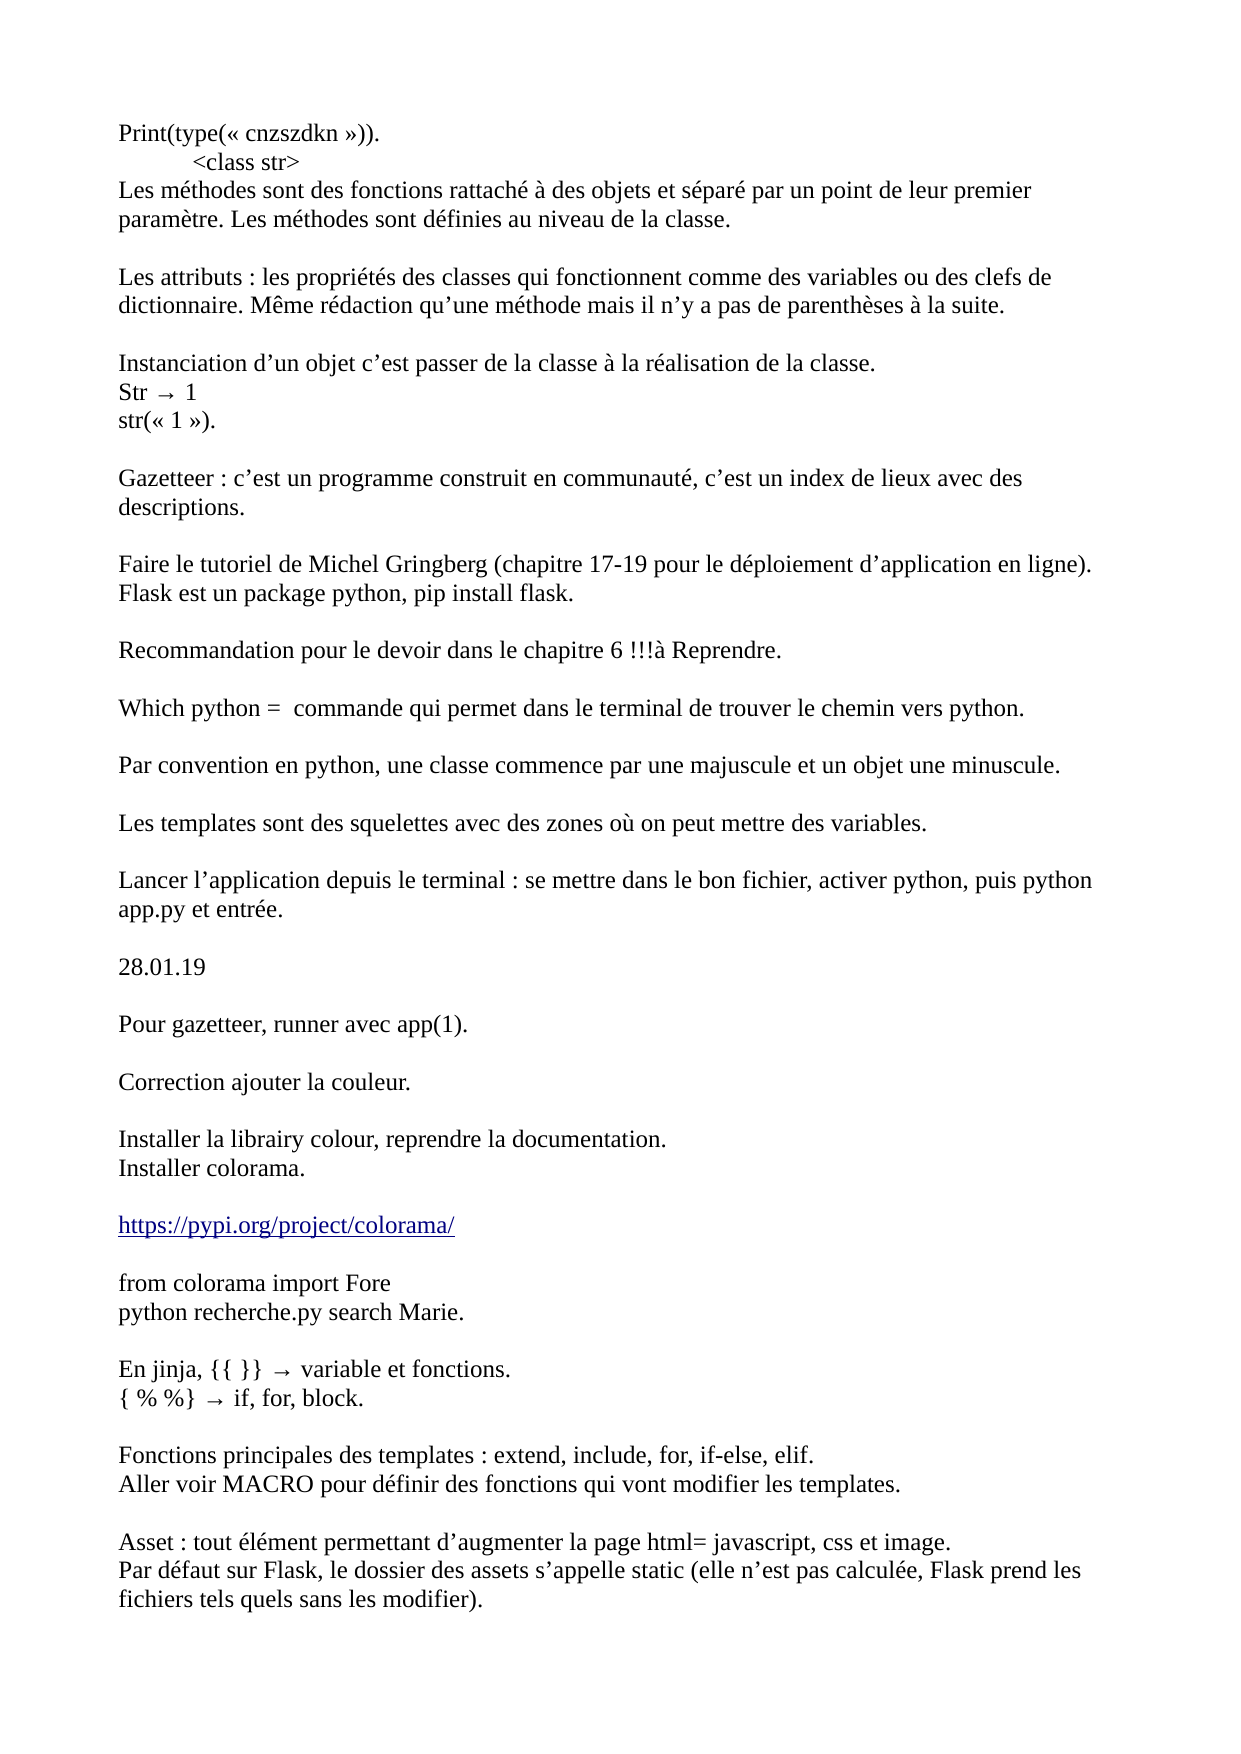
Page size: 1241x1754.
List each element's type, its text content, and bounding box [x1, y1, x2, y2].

text Lancer l’application depuis le terminal : se mettre dans le bon fichier, activer python, puis python app.py et entrée. [118, 866, 1122, 923]
text { % %} → if, for, block. [118, 1383, 1122, 1412]
text Aller voir MACRO pour définir des fonctions qui vont modifier les templates. [118, 1469, 1122, 1498]
text 28.01.19 [118, 952, 1122, 981]
text Which python = commande qui permet dans le terminal de trouver le chemin vers python. [118, 693, 1122, 722]
text Installer colorama. [118, 1153, 1122, 1182]
text Les attributs : les propriétés des classes qui fonctionnent comme des variables ou des clefs de dictionnaire. Même rédaction qu’une méthode mais il n’y a pas de parenthèses à la suite. [118, 262, 1122, 319]
text Instanciation d’un objet c’est passer de la classe à la réalisation de la classe. [118, 348, 1122, 377]
text Par convention en python, une classe commence par une majuscule et un objet une minuscule. [118, 751, 1122, 779]
text Par défaut sur Flask, le dossier des assets s’appelle static (elle n’est pas calculée, Flask prend les fichiers tels quels sans les modifier). [118, 1556, 1122, 1613]
text Gazetteer : c’est un programme construit en communauté, c’est un index de lieux avec des descriptions. [118, 463, 1122, 521]
text Print(type(« cnzszdkn »)). [118, 118, 1122, 147]
text Recommandation pour le devoir dans le chapitre 6 !!!à Reprendre. [118, 636, 1122, 664]
text <class str> [118, 147, 1122, 176]
text Pour gazetteer, runner avec app(1). [118, 1009, 1122, 1038]
text Correction ajouter la couleur. [118, 1067, 1122, 1096]
text Installer la librairy colour, reprendre la documentation. [118, 1124, 1122, 1153]
text python recherche.py search Marie. [118, 1297, 1122, 1326]
text from colorama import Fore [118, 1268, 1122, 1297]
text Str → 1 [118, 377, 1122, 406]
text Les méthodes sont des fonctions rattaché à des objets et séparé par un point de leur premier paramètre. Les méthodes sont définies au niveau de la classe. [118, 176, 1122, 233]
text En jinja, {{ }} → variable et fonctions. [118, 1354, 1122, 1383]
text str(« 1 »). [118, 406, 1122, 434]
text Faire le tutoriel de Michel Gringberg (chapitre 17-19 pour le déploiement d’application en ligne). [118, 549, 1122, 578]
text Asset : tout élément permettant d’augmenter la page html= javascript, css et image. [118, 1527, 1122, 1556]
text Les templates sont des squelettes avec des zones où on peut mettre des variables. [118, 808, 1122, 837]
text Flask est un package python, pip install flask. [118, 578, 1122, 607]
text Fonctions principales des templates : extend, include, for, if-else, elif. [118, 1441, 1122, 1469]
text https://pypi.org/project/colorama/ [118, 1211, 1122, 1239]
